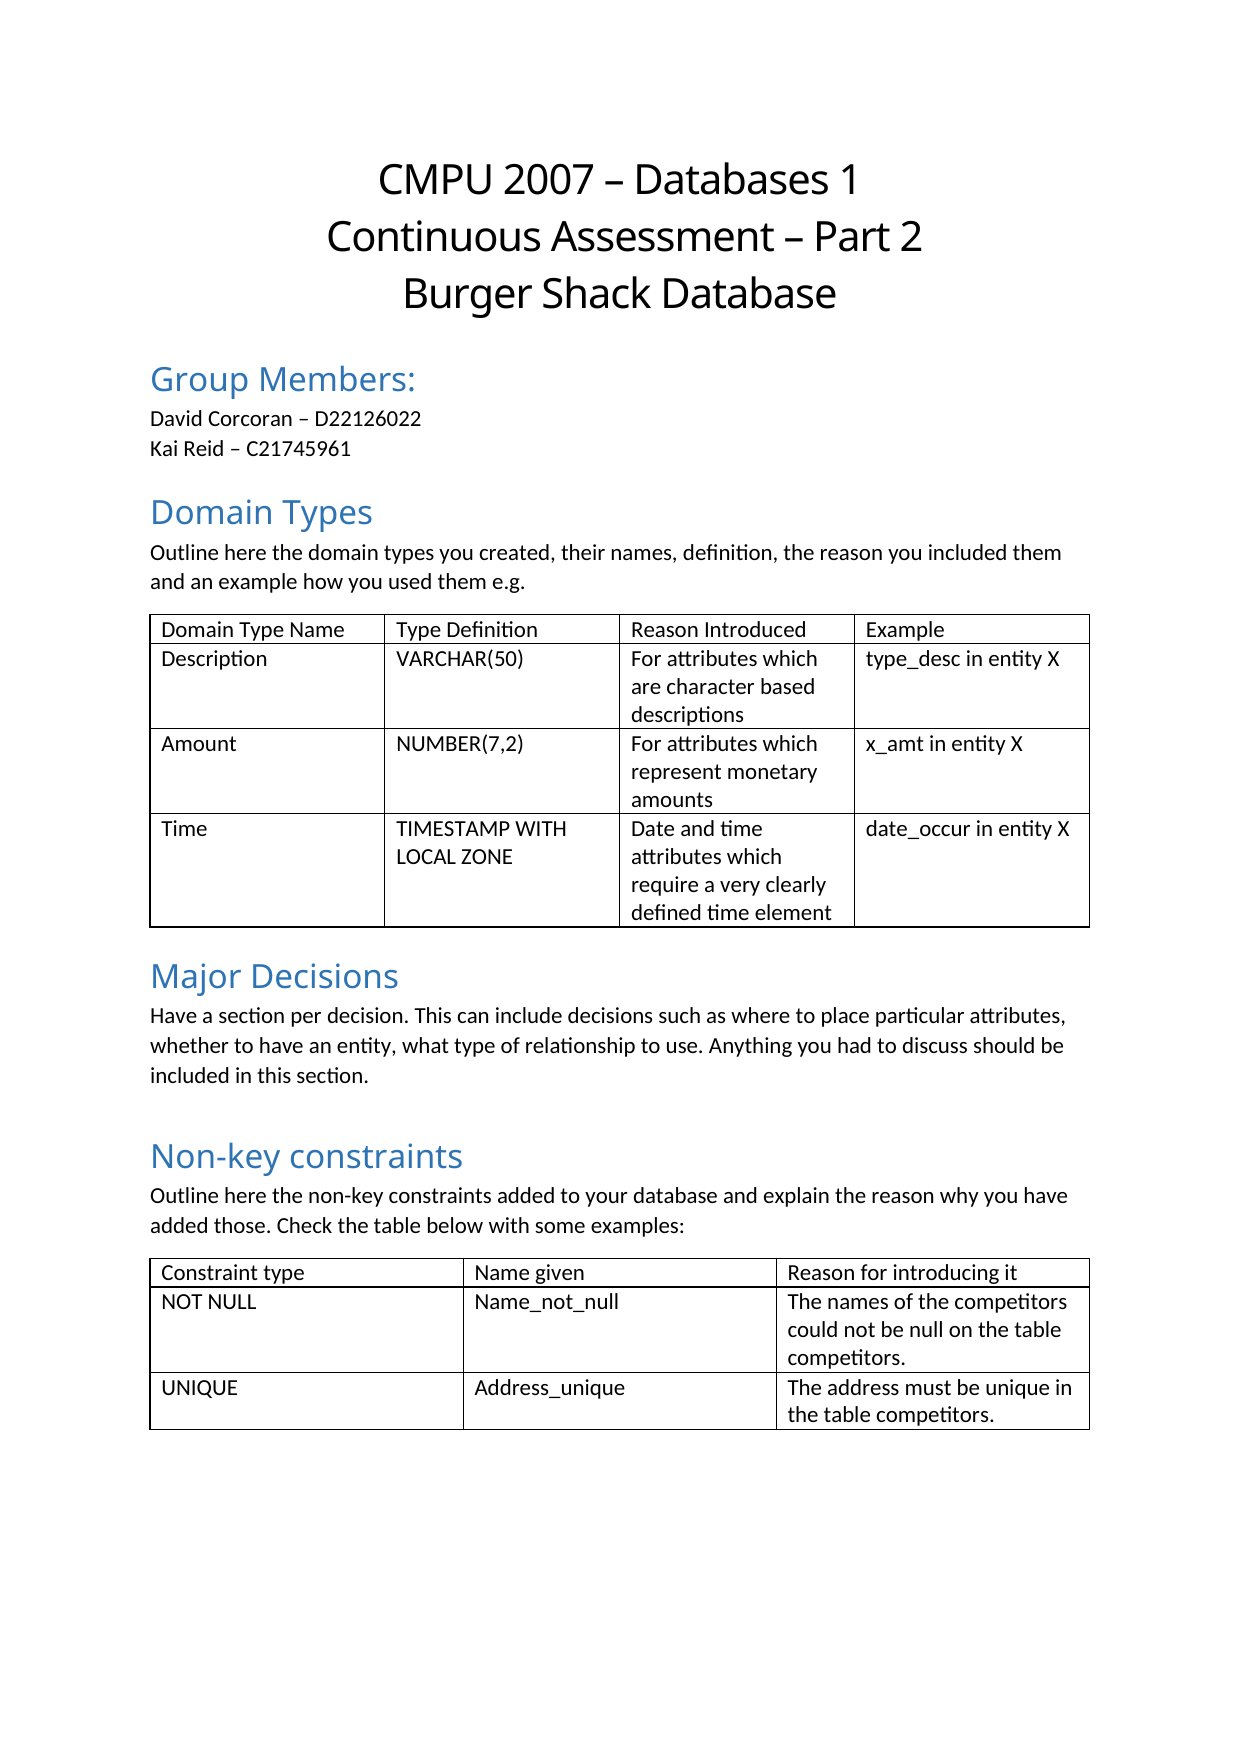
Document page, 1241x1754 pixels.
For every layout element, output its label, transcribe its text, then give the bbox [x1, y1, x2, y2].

table_cell UNIQUE [151, 1373, 463, 1429]
text Outline here the domain types you created, their names, definition, the reason you included them and an example how you used them e.g. [150, 538, 1090, 596]
table_header Reason for introducing it [777, 1259, 1089, 1286]
table_cell Name_not_null [464, 1288, 776, 1372]
table_header Domain Type Name [151, 615, 384, 643]
table_cell VARCHAR(50) [385, 644, 619, 728]
table_cell type_desc in entity X [855, 644, 1089, 728]
title CMPU 2007 – Databases 1 [150, 150, 1090, 207]
table_cell The address must be unique in the table competitors. [777, 1373, 1089, 1429]
table_cell TIMESTAMP WITH LOCAL ZONE [385, 814, 619, 926]
table_header Type Definition [385, 615, 619, 643]
subtitle Domain Types [150, 489, 1090, 534]
table_cell x_amt in entity X [855, 729, 1089, 813]
table_cell date_occur in entity X [855, 814, 1089, 926]
table_cell For attributes which represent monetary amounts [620, 729, 854, 813]
table_header Reason Introduced [620, 615, 854, 643]
table_cell For attributes which are character based descriptions [620, 644, 854, 728]
table_cell NOT NULL [151, 1288, 463, 1372]
table_header Constraint type [151, 1259, 463, 1286]
title Continuous Assessment – Part 2 [150, 207, 1090, 263]
table_cell Time [151, 814, 384, 926]
table_cell Description [151, 644, 384, 728]
subtitle Major Decisions [150, 952, 1090, 998]
table_cell Amount [151, 729, 384, 813]
text David Corcoran – D22126022 [150, 404, 1090, 432]
title Burger Shack Database [150, 263, 1090, 320]
text Kai Reid – C21745961 [150, 434, 1090, 462]
table_cell Date and time attributes which require a very clearly defined time element [620, 814, 854, 926]
table_header Name given [464, 1259, 776, 1286]
subtitle Group Members: [150, 356, 1090, 401]
text Outline here the non-key constraints added to your database and explain the reason why you have added those. Check the table below with some examples: [150, 1181, 1090, 1239]
table_cell The names of the competitors could not be null on the table competitors. [777, 1288, 1089, 1372]
table_header Example [855, 615, 1089, 643]
subtitle Non-key constraints [150, 1132, 1090, 1178]
text Have a section per decision. This can include decisions such as where to place particular attributes, whether to have an entity, what type of relationship to use. Anything you had to discuss should be included in this section. [150, 1001, 1090, 1089]
table_cell NUMBER(7,2) [385, 729, 619, 813]
table_cell Address_unique [464, 1373, 776, 1429]
